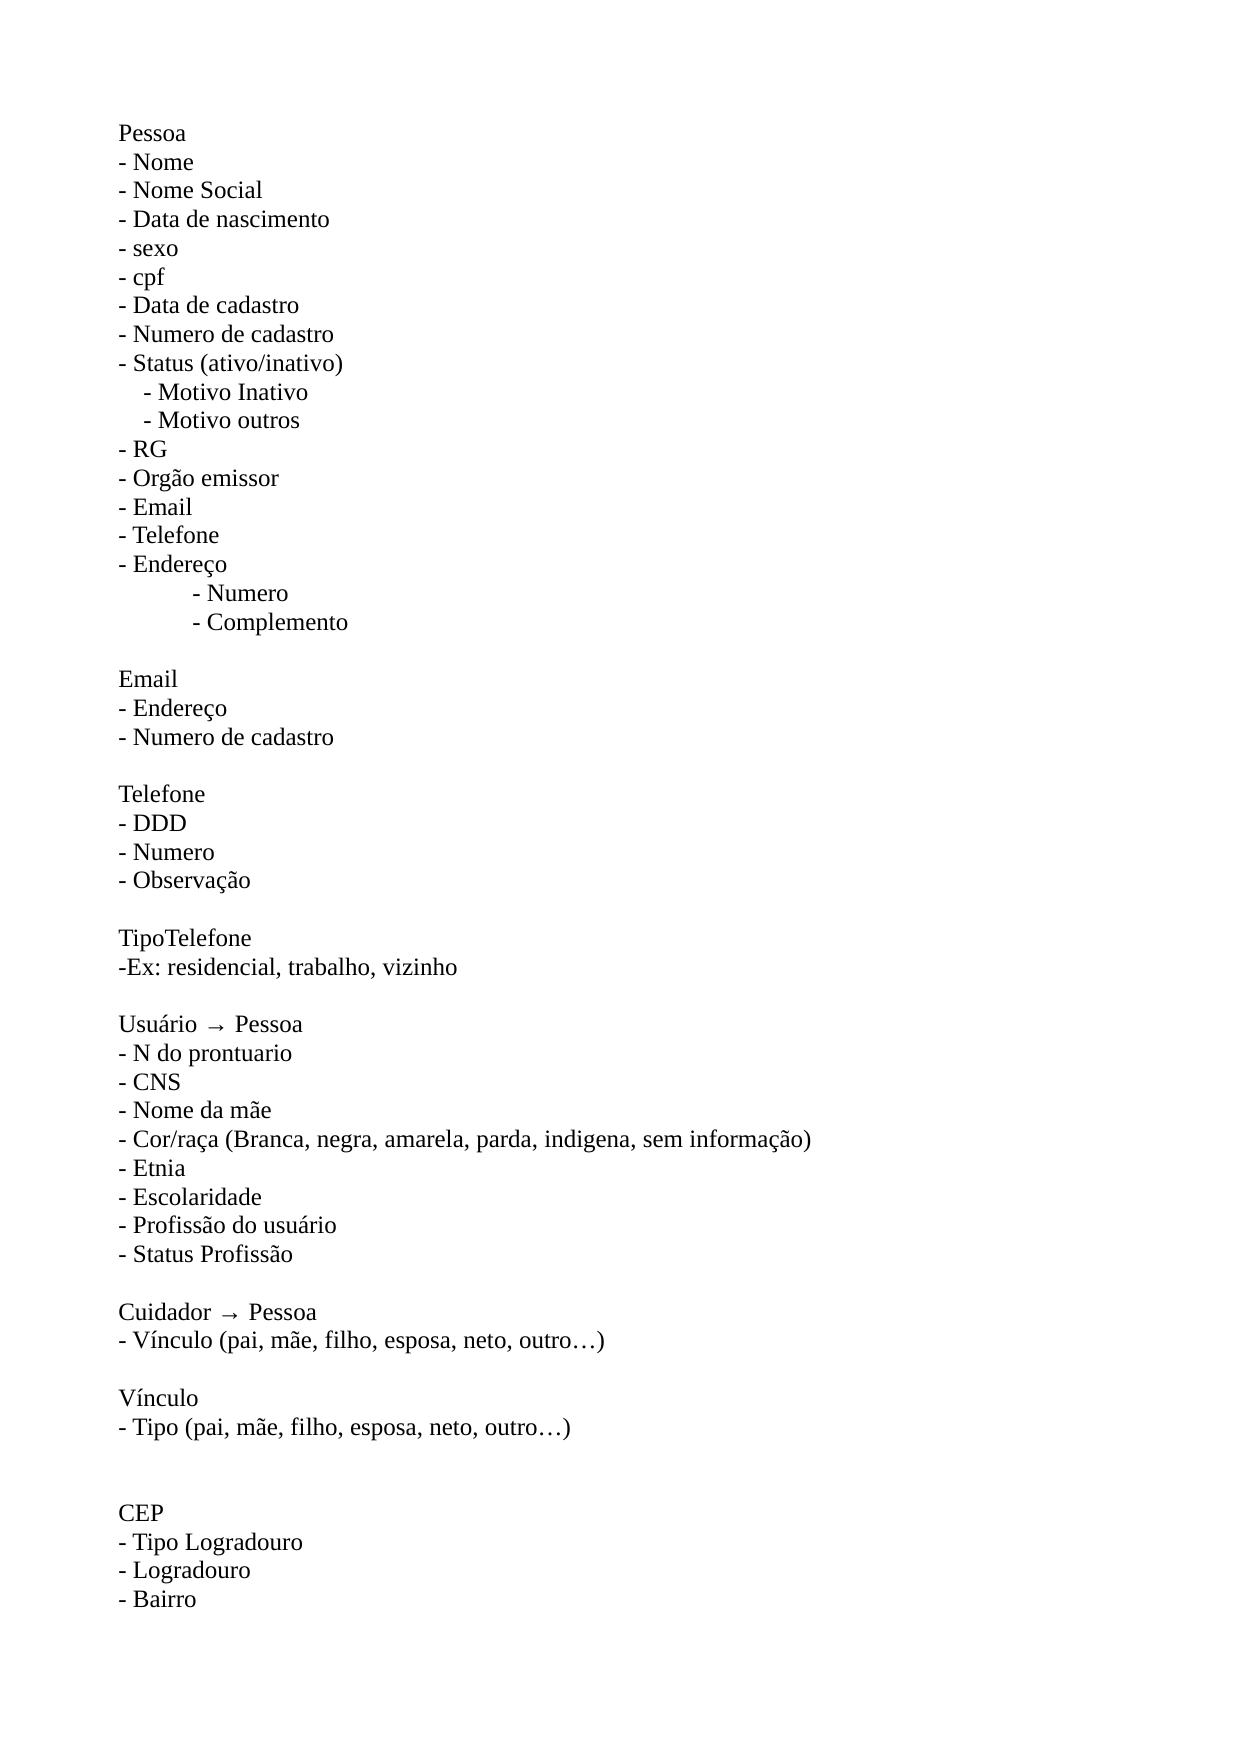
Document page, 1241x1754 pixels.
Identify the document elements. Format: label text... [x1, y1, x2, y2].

text - Orgão emissor [118, 463, 1122, 492]
text - Status Profissão [118, 1239, 1122, 1268]
text - RG [118, 434, 1122, 463]
text - Numero de cadastro [118, 722, 1122, 751]
text - Nome da mãe [118, 1096, 1122, 1124]
text - Numero [118, 837, 1122, 866]
text - Numero de cadastro [118, 319, 1122, 348]
text - Tipo (pai, mãe, filho, esposa, neto, outro…) [118, 1412, 1122, 1441]
text - Observação [118, 866, 1122, 894]
text - Vínculo (pai, mãe, filho, esposa, neto, outro…) [118, 1326, 1122, 1354]
text - cpf [118, 262, 1122, 291]
text - Email [118, 492, 1122, 521]
text Email [118, 664, 1122, 693]
text - Tipo Logradouro [118, 1527, 1122, 1556]
text CEP [118, 1498, 1122, 1527]
text - Escolaridade [118, 1182, 1122, 1211]
text Usuário → Pessoa [118, 1009, 1122, 1038]
text - Cor/raça (Branca, negra, amarela, parda, indigena, sem informação) [118, 1124, 1122, 1153]
text - Telefone [118, 521, 1122, 549]
text - DDD [118, 808, 1122, 837]
text - Endereço [118, 549, 1122, 578]
text - Nome [118, 147, 1122, 176]
text - Numero [118, 578, 1122, 607]
text - Data de cadastro [118, 291, 1122, 319]
text - CNS [118, 1067, 1122, 1096]
text - Logradouro [118, 1556, 1122, 1584]
text - N do prontuario [118, 1038, 1122, 1067]
text - Status (ativo/inativo) [118, 348, 1122, 377]
text TipoTelefone [118, 923, 1122, 952]
text Cuidador → Pessoa [118, 1297, 1122, 1326]
text - Profissão do usuário [118, 1211, 1122, 1239]
text -Ex: residencial, trabalho, vizinho [118, 952, 1122, 981]
text - Endereço [118, 693, 1122, 722]
text Pessoa [118, 118, 1122, 147]
text Telefone [118, 779, 1122, 808]
text Vínculo [118, 1383, 1122, 1412]
text - Data de nascimento [118, 204, 1122, 233]
text - Bairro [118, 1584, 1122, 1613]
text - sexo [118, 233, 1122, 262]
text - Nome Social [118, 176, 1122, 204]
text - Motivo outros [118, 406, 1122, 434]
text - Etnia [118, 1153, 1122, 1182]
text - Motivo Inativo [118, 377, 1122, 406]
text - Complemento [118, 607, 1122, 636]
